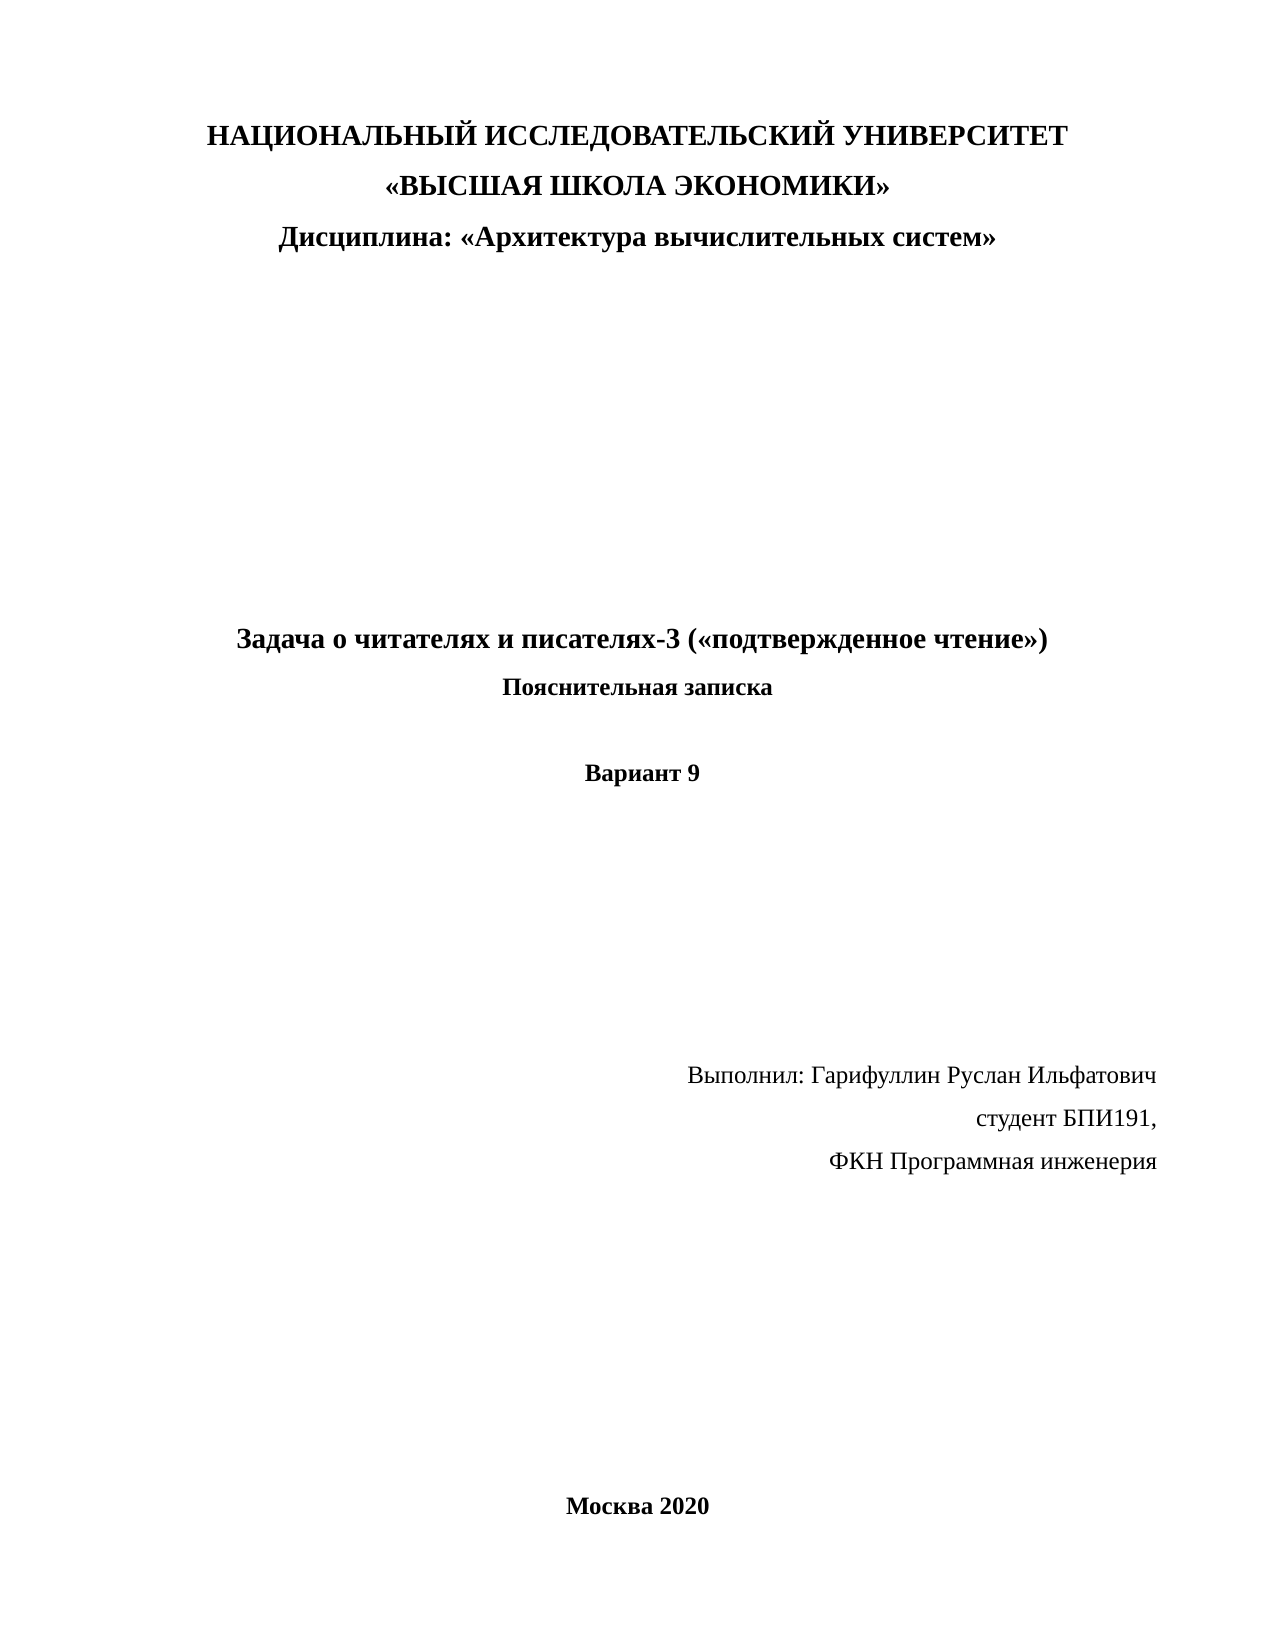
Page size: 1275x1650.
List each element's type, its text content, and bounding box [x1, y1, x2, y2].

text Дисциплина: «Архитектура вычислительных систем» [118, 219, 1157, 252]
text ФКН Программная инженерия [268, 1146, 1157, 1175]
text Выполнил: Гарифуллин Руслан Ильфатович [268, 1060, 1157, 1088]
text НАЦИОНАЛЬНЫЙ ИССЛЕДОВАТЕЛЬСКИЙ УНИВЕРСИТЕТ [118, 118, 1157, 152]
text Москва 2020 [118, 1491, 1157, 1520]
text Пояснительная записка [118, 672, 1157, 700]
text Задача о читателях и писателях-3 («подтвержденное чтение») [193, 621, 1091, 655]
text Вариант 9 [268, 758, 1016, 787]
text студент БПИ191, [268, 1103, 1157, 1132]
text «ВЫСШАЯ ШКОЛА ЭКОНОМИКИ» [118, 168, 1157, 202]
